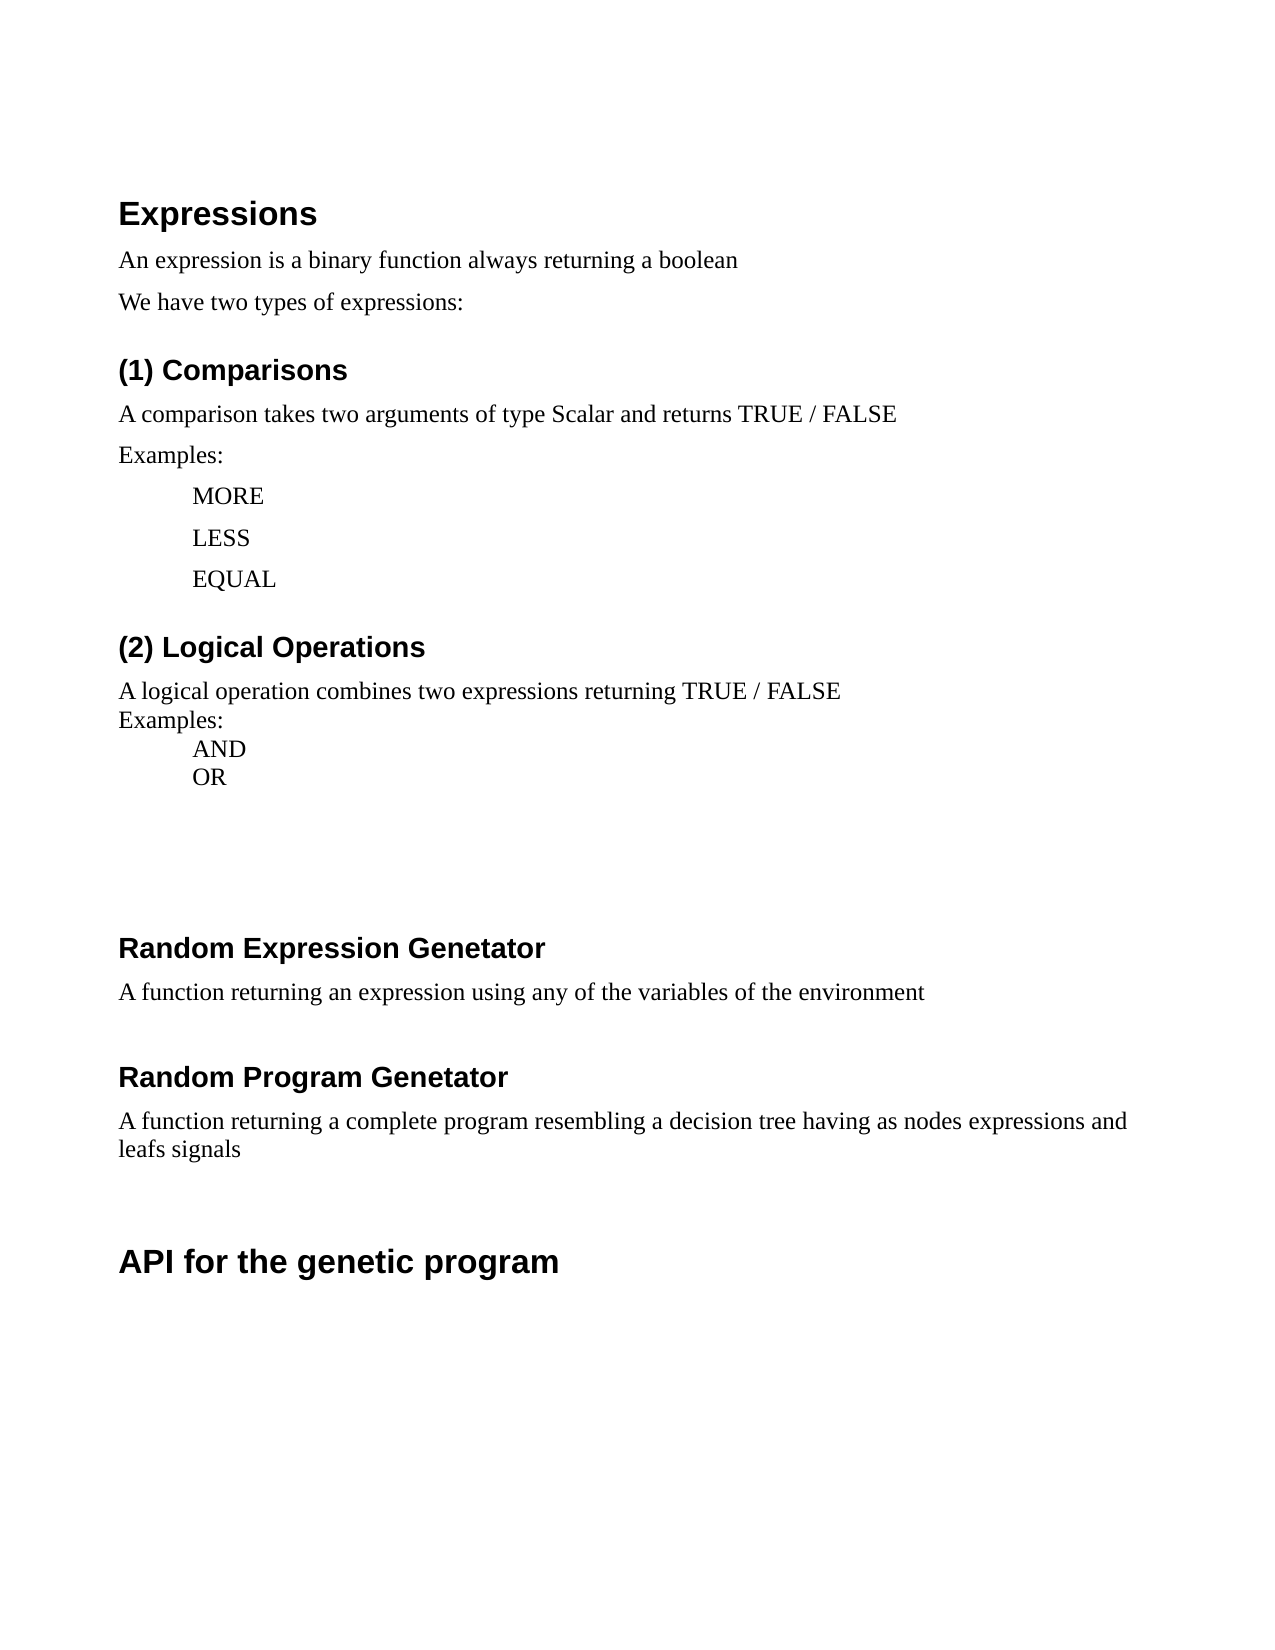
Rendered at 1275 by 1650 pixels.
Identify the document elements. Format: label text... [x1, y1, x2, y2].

text Examples: [118, 705, 1157, 734]
subtitle (1) Comparisons [118, 353, 1157, 386]
text A function returning an expression using any of the variables of the environment [118, 977, 1157, 1006]
text A function returning a complete program resembling a decision tree having as nodes expressions and leafs signals [118, 1106, 1157, 1163]
text Examples: [118, 440, 1157, 469]
text LESS [118, 523, 1157, 551]
subtitle API for the genetic program [118, 1242, 1157, 1281]
subtitle Expressions [118, 194, 1157, 233]
text MORE [118, 481, 1157, 510]
text EQUAL [118, 564, 1157, 593]
subtitle (2) Logical Operations [118, 630, 1157, 664]
text An expression is a binary function always returning a boolean [118, 245, 1157, 274]
text A comparison takes two arguments of type Scalar and returns TRUE / FALSE [118, 399, 1157, 428]
text We have two types of expressions: [118, 287, 1157, 315]
subtitle Random Program Genetator [118, 1060, 1157, 1093]
text A logical operation combines two expressions returning TRUE / FALSE [118, 676, 1157, 705]
text OR [118, 762, 1157, 791]
text AND [118, 734, 1157, 762]
subtitle Random Expression Genetator [118, 931, 1157, 965]
